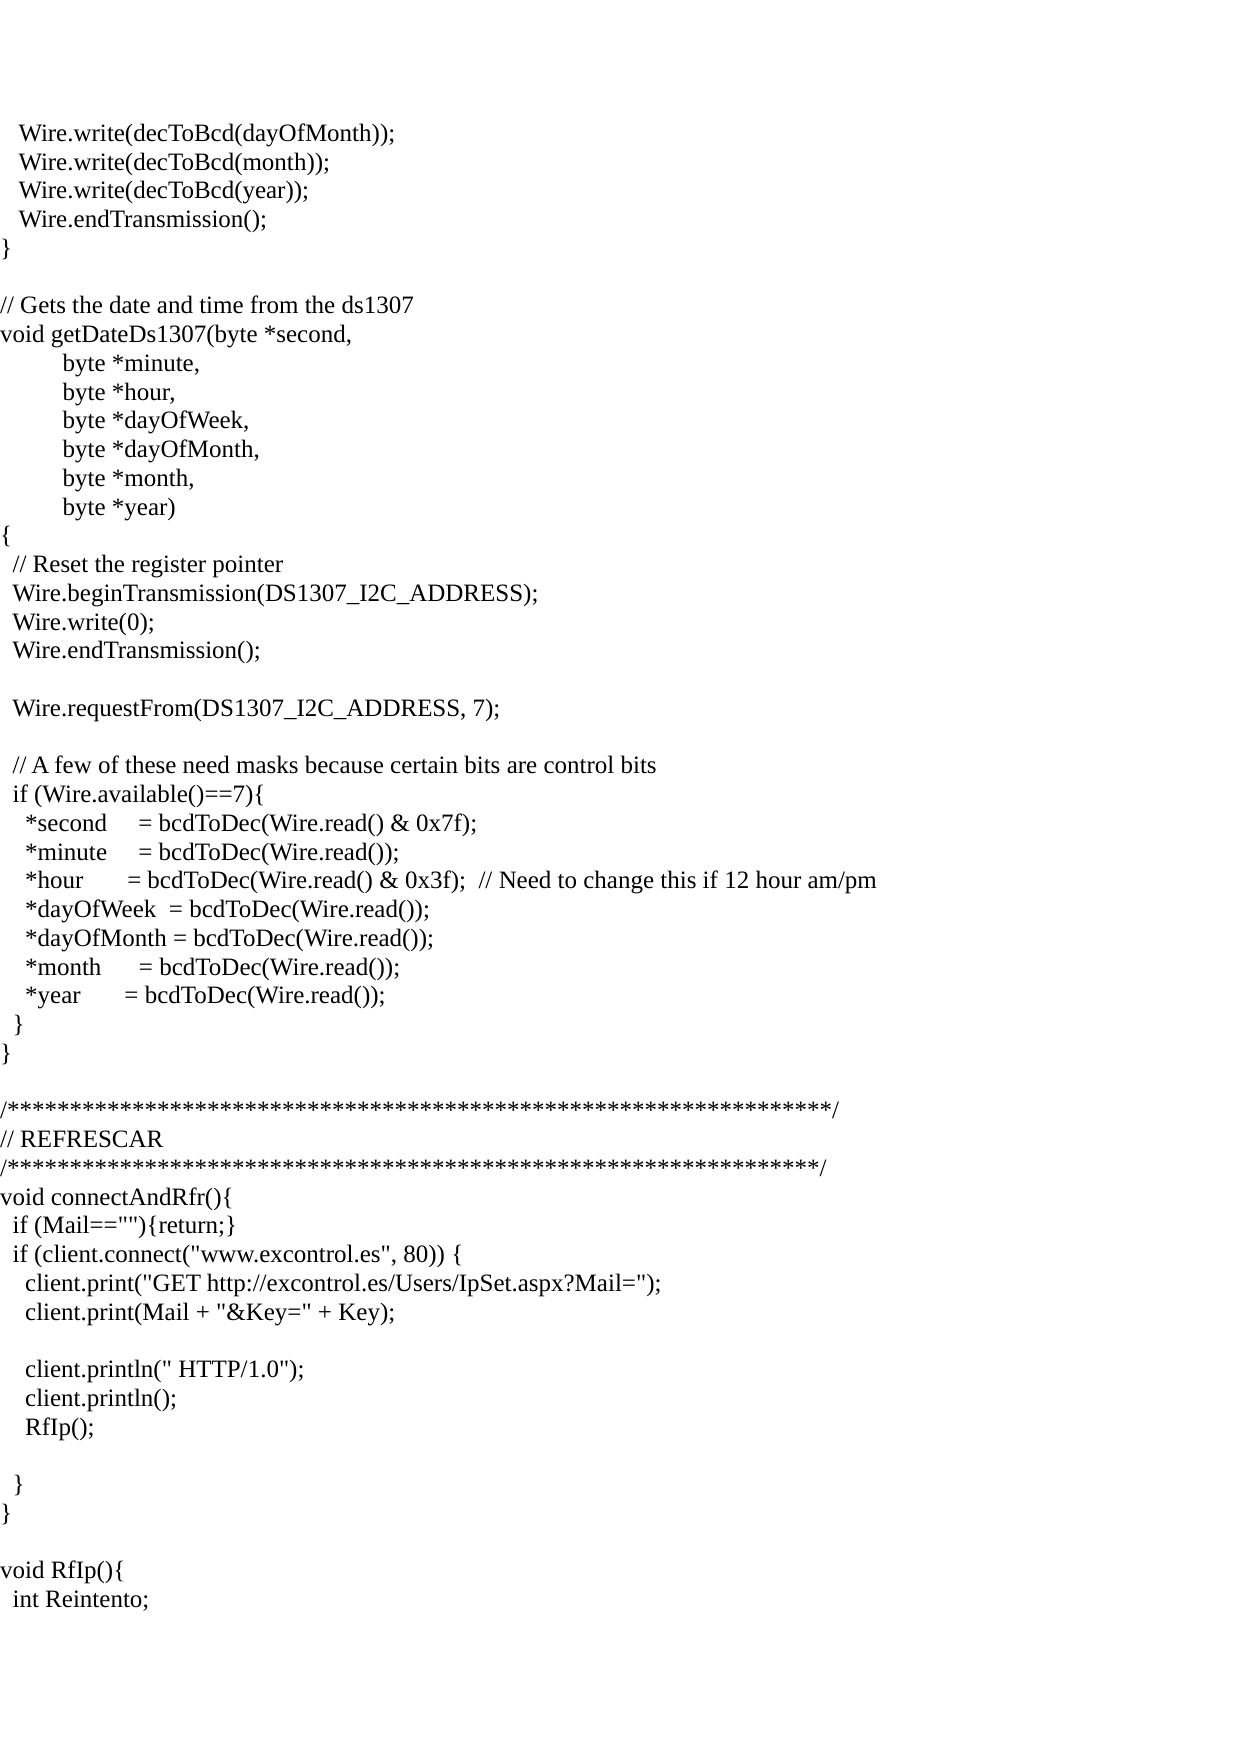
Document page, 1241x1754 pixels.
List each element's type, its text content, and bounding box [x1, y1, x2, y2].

text *year = bcdToDec(Wire.read()); [0, 981, 1240, 1009]
text // Reset the register pointer [0, 549, 1240, 578]
text Wire.requestFrom(DS1307_I2C_ADDRESS, 7); [0, 693, 1240, 722]
text *dayOfMonth = bcdToDec(Wire.read()); [0, 923, 1240, 952]
text /******************************************************************/ [0, 1096, 1240, 1124]
text } [0, 1498, 1240, 1527]
text void connectAndRfr(){ [0, 1182, 1240, 1211]
text Wire.write(0); [0, 607, 1240, 636]
text *month = bcdToDec(Wire.read()); [0, 952, 1240, 981]
text Wire.write(decToBcd(month)); [0, 147, 1240, 176]
text *second = bcdToDec(Wire.read() & 0x7f); [0, 808, 1240, 837]
text *hour = bcdToDec(Wire.read() & 0x3f); // Need to change this if 12 hour am/pm [0, 866, 1240, 894]
text client.print("GET http://excontrol.es/Users/IpSet.aspx?Mail="); [0, 1268, 1240, 1297]
text { [0, 521, 1240, 549]
text Wire.write(decToBcd(year)); [0, 176, 1240, 204]
text // A few of these need masks because certain bits are control bits [0, 751, 1240, 779]
text byte *month, [0, 463, 1240, 492]
text RfIp(); [0, 1412, 1240, 1441]
text // Gets the date and time from the ds1307 [0, 291, 1240, 319]
text void getDateDs1307(byte *second, [0, 319, 1240, 348]
text client.println(); [0, 1383, 1240, 1412]
text *dayOfWeek = bcdToDec(Wire.read()); [0, 894, 1240, 923]
text Wire.endTransmission(); [0, 636, 1240, 664]
text int Reintento; [0, 1584, 1240, 1613]
text if (Wire.available()==7){ [0, 779, 1240, 808]
text client.println(" HTTP/1.0"); [0, 1354, 1240, 1383]
text Wire.endTransmission(); [0, 204, 1240, 233]
text if (client.connect("www.excontrol.es", 80)) { [0, 1239, 1240, 1268]
text } [0, 1038, 1240, 1067]
text byte *minute, [0, 348, 1240, 377]
text byte *dayOfMonth, [0, 434, 1240, 463]
text } [0, 1469, 1240, 1498]
text void RfIp(){ [0, 1556, 1240, 1584]
text byte *year) [0, 492, 1240, 521]
text byte *dayOfWeek, [0, 406, 1240, 434]
text byte *hour, [0, 377, 1240, 406]
text } [0, 1009, 1240, 1038]
text Wire.write(decToBcd(dayOfMonth)); [0, 118, 1240, 147]
text client.print(Mail + "&Key=" + Key); [0, 1297, 1240, 1326]
text } [0, 233, 1240, 262]
text /*****************************************************************/ [0, 1153, 1240, 1182]
text if (Mail==""){return;} [0, 1211, 1240, 1239]
text *minute = bcdToDec(Wire.read()); [0, 837, 1240, 866]
text Wire.beginTransmission(DS1307_I2C_ADDRESS); [0, 578, 1240, 607]
text // REFRESCAR [0, 1124, 1240, 1153]
